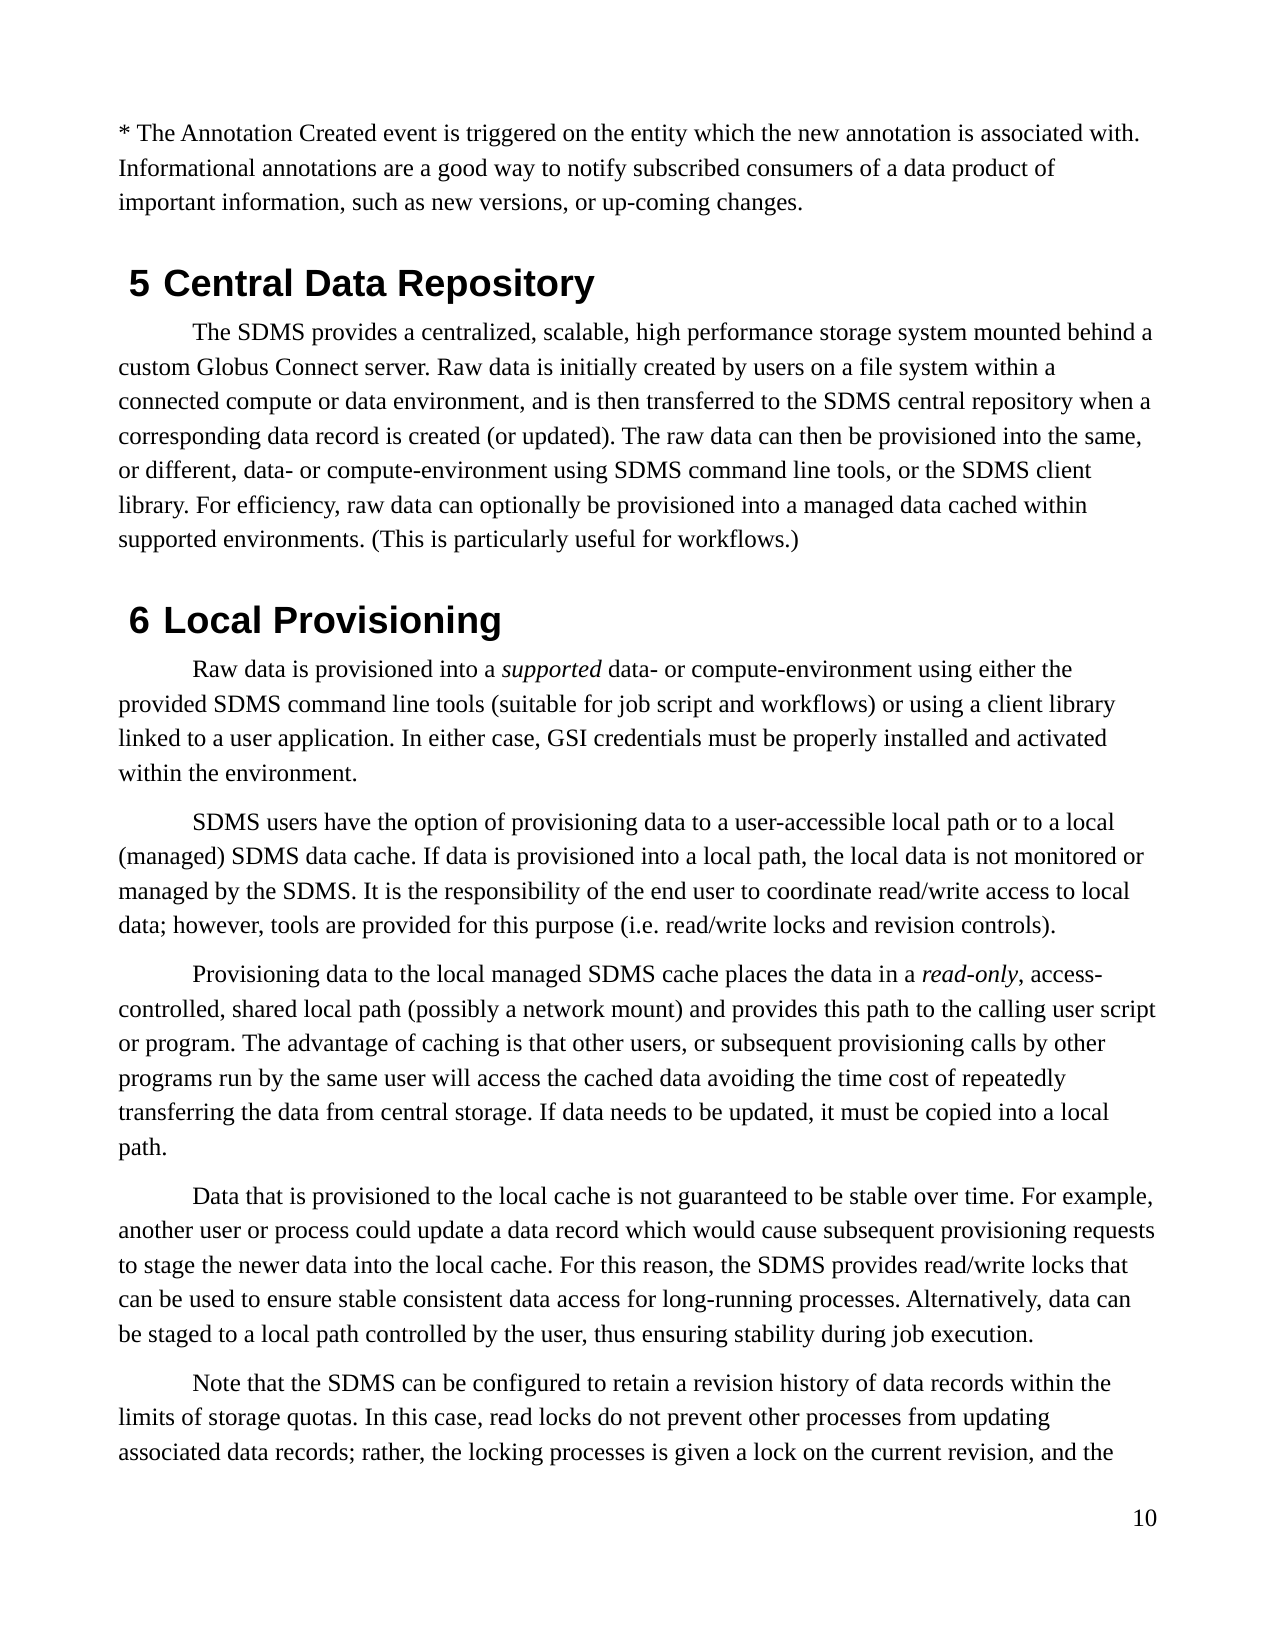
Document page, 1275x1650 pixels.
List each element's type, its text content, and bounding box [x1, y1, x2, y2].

text * The Annotation Created event is triggered on the entity which the new annotation is associated with. Informational annotations are a good way to notify subscribed consumers of a data product of important information, such as new versions, or up-coming changes. [118, 118, 1157, 216]
subtitle Central Data Repository [118, 261, 1157, 305]
text Note that the SDMS can be configured to retain a revision history of data records within the limits of storage quotas. In this case, read locks do not prevent other processes from updating associated data records; rather, the locking processes is given a lock on the current revision, and the [118, 1368, 1157, 1466]
text Provisioning data to the local managed SDMS cache places the data in a read-only, access-controlled, shared local path (possibly a network mount) and provides this path to the calling user script or program. The advantage of caching is that other users, or subsequent provisioning calls by other programs run by the same user will access the cached data avoiding the time cost of repeatedly transferring the data from central storage. If data needs to be updated, it must be copied into a local path. [118, 959, 1157, 1161]
subtitle Local Provisioning [118, 598, 1157, 642]
text Data that is provisioned to the local cache is not guaranteed to be stable over time. For example, another user or process could update a data record which would cause subsequent provisioning requests to stage the newer data into the local cache. For this reason, the SDMS provides read/write locks that can be used to ensure stable consistent data access for long-running processes. Alternatively, data can be staged to a local path controlled by the user, thus ensuring stability during job execution. [118, 1181, 1157, 1347]
text SDMS users have the option of provisioning data to a user-accessible local path or to a local (managed) SDMS data cache. If data is provisioned into a local path, the local data is not monitored or managed by the SDMS. It is the responsibility of the end user to coordinate read/write access to local data; however, tools are provided for this purpose (i.e. read/write locks and revision controls). [118, 807, 1157, 939]
text Raw data is provisioned into a supported data- or compute-environment using either the provided SDMS command line tools (suitable for job script and workflows) or using a client library linked to a user application. In either case, GSI credentials must be properly installed and activated within the environment. [118, 654, 1157, 787]
text The SDMS provides a centralized, scalable, high performance storage system mounted behind a custom Globus Connect server. Raw data is initially created by users on a file system within a connected compute or data environment, and is then transferred to the SDMS central repository when a corresponding data record is created (or updated). The raw data can then be provisioned into the same, or different, data- or compute-environment using SDMS command line tools, or the SDMS client library. For efficiency, raw data can optionally be provisioned into a managed data cached within supported environments. (This is particularly useful for workflows.) [118, 317, 1157, 553]
